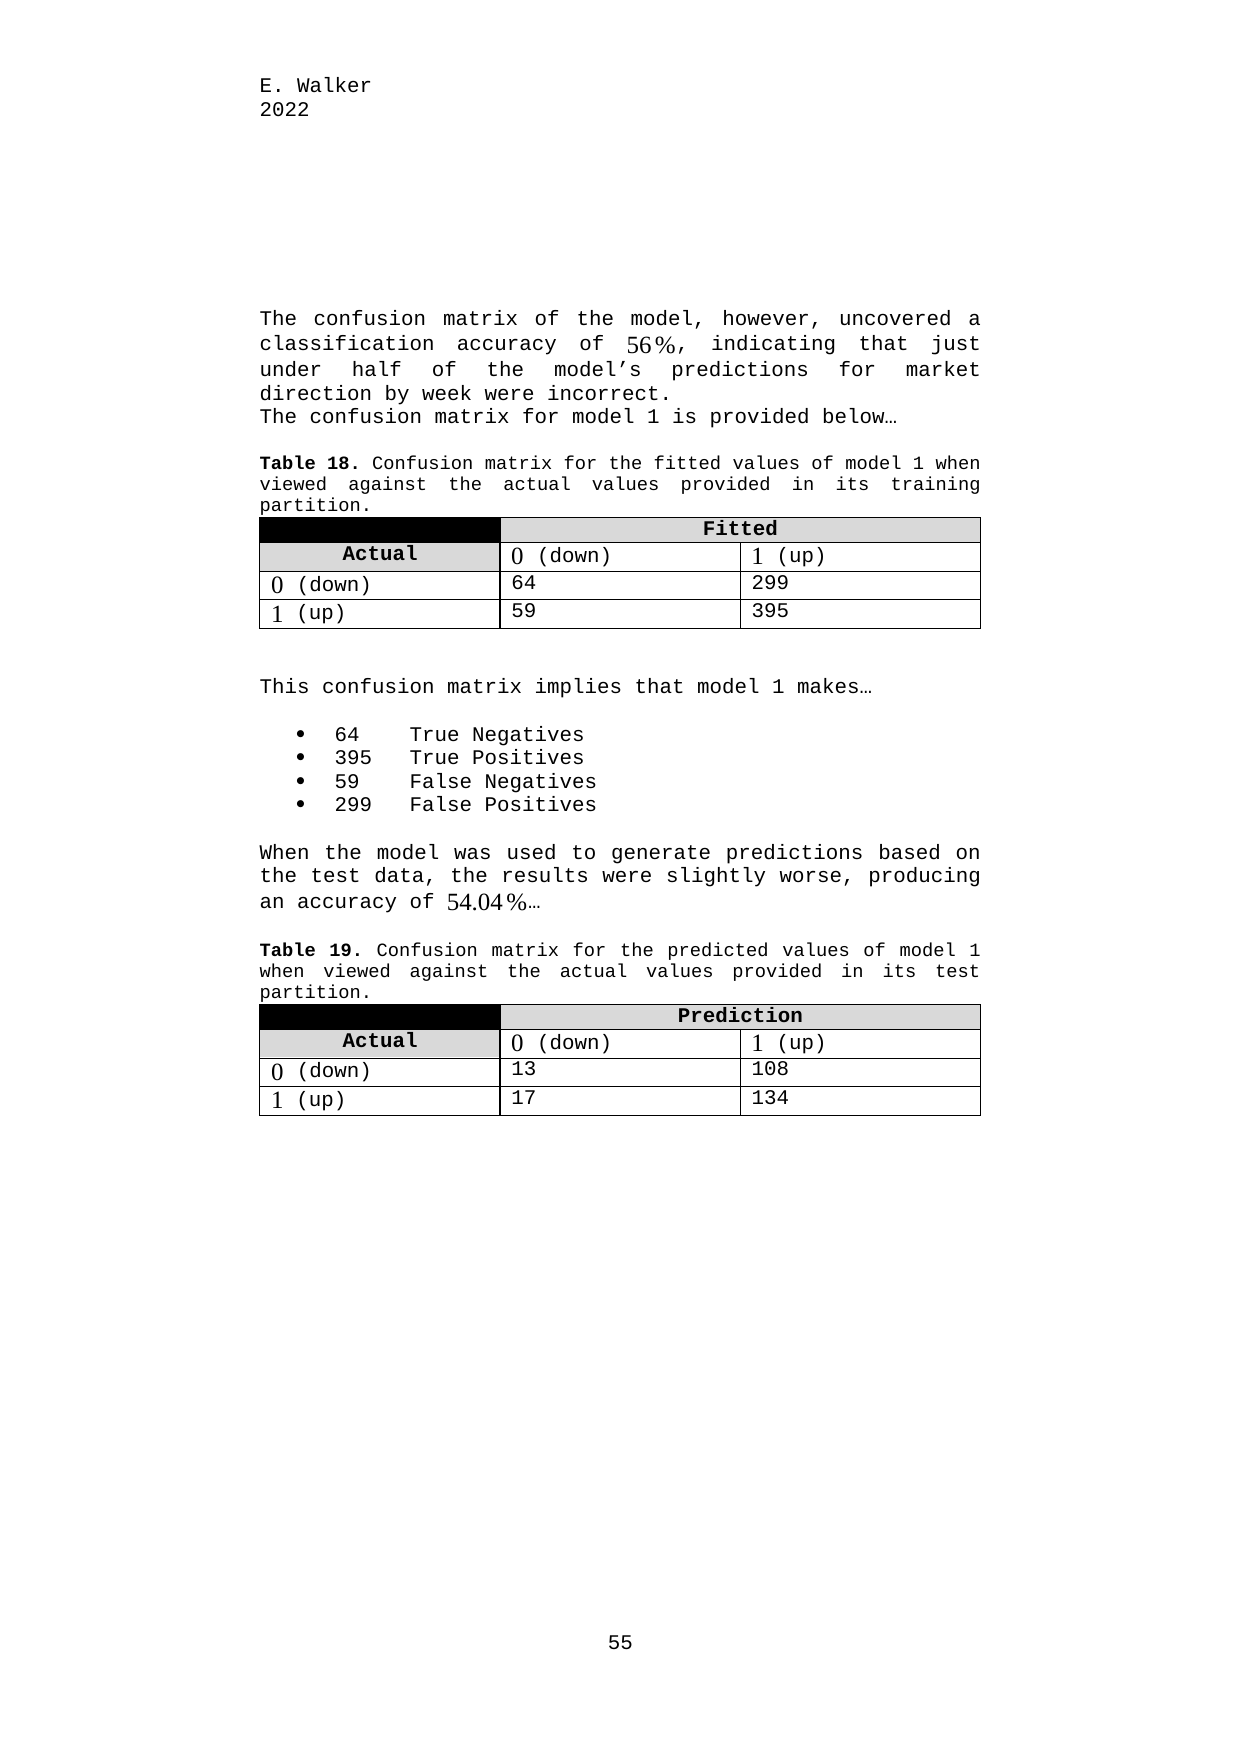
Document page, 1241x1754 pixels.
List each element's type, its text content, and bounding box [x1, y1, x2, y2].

list 299 False Positives [297, 794, 981, 818]
table_cell (up) [741, 1030, 980, 1057]
table_cell (up) [260, 1087, 499, 1115]
table_cell 108 [741, 1059, 980, 1086]
table_cell 395 [741, 600, 980, 628]
table_cell 134 [741, 1087, 980, 1115]
table_cell 59 [501, 600, 740, 628]
text The confusion matrix for model 1 is provided below… [259, 406, 981, 430]
table_cell (down) [260, 1059, 499, 1086]
text Table 19. Confusion matrix for the predicted values of model 1 when viewed against the actual values provided in its test partition. [259, 940, 981, 1004]
text Table 18. Confusion matrix for the fitted values of model 1 when viewed against the actual values provided in its training partition. [259, 453, 981, 517]
table_cell (up) [741, 543, 980, 571]
table_cell (down) [501, 1030, 740, 1057]
table_cell (down) [260, 572, 499, 599]
table_cell Actual [260, 1030, 499, 1057]
table_header Prediction [501, 1005, 980, 1029]
text This confusion matrix implies that model 1 makes… [259, 676, 981, 700]
table_cell (down) [501, 543, 740, 571]
table_cell Actual [260, 543, 499, 571]
table_cell 64 [501, 572, 740, 599]
list 59 False Negatives [297, 771, 981, 794]
text The confusion matrix of the model, however, uncovered a classification accuracy of , indicating that just under half of the model’s predictions for market direction by week were incorrect. [259, 308, 981, 406]
list 395 True Positives [297, 747, 981, 771]
table_cell 13 [501, 1059, 740, 1086]
table_cell (up) [260, 600, 499, 628]
table_cell 299 [741, 572, 980, 599]
table_cell 17 [501, 1087, 740, 1115]
table_header Fitted [501, 518, 980, 542]
list 64 True Negatives [297, 723, 981, 747]
table_header [260, 1005, 499, 1029]
text When the model was used to generate predictions based on the test data, the results were slightly worse, producing an accuracy of … [259, 842, 981, 917]
table_header [260, 518, 499, 542]
